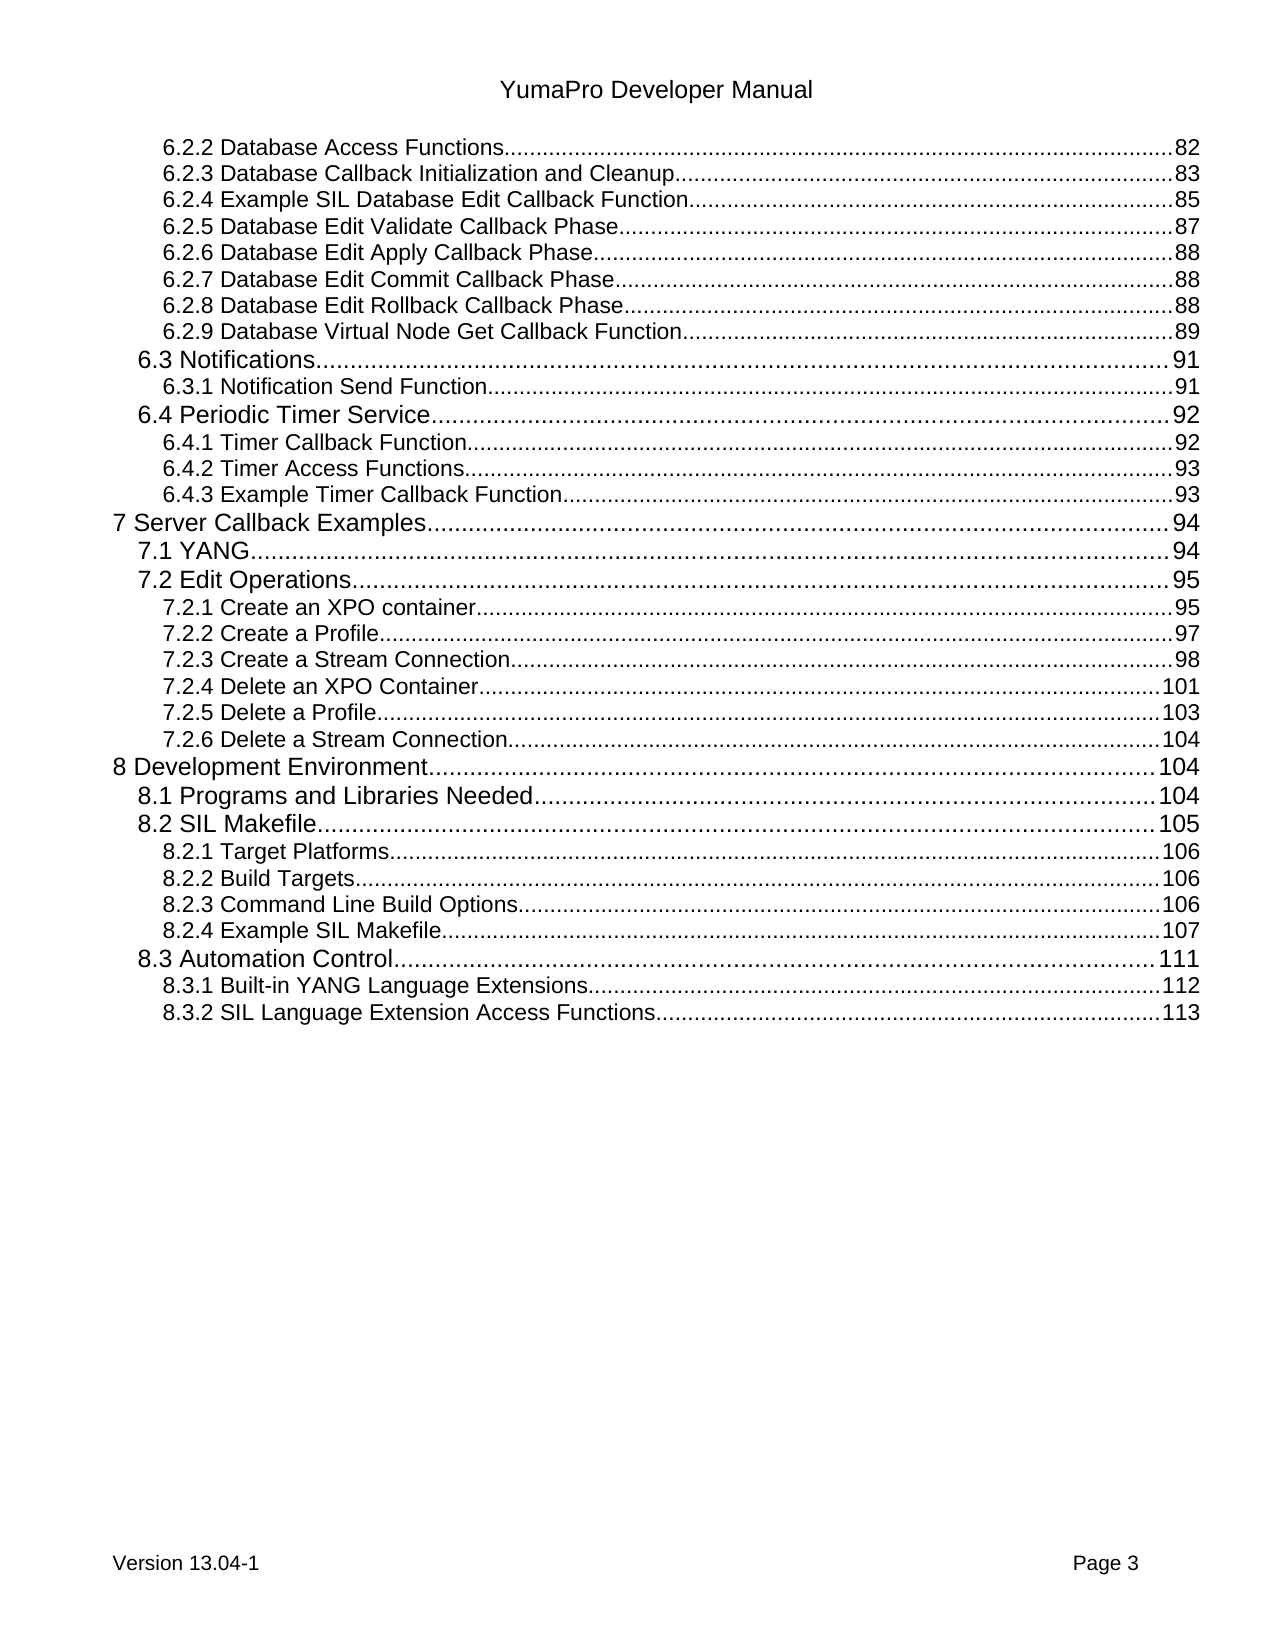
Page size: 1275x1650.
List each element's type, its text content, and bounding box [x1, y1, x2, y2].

text 7.2.5 Delete a Profile 103 [162, 699, 1200, 726]
text 6.2.7 Database Edit Commit Callback Phase 88 [162, 266, 1200, 292]
text 8.2.1 Target Platforms 106 [162, 838, 1200, 864]
text 7.2.2 Create a Profile 97 [162, 620, 1200, 646]
text 8.3.1 Built-in YANG Language Extensions 112 [162, 972, 1200, 999]
text 6.4.2 Timer Access Functions 93 [162, 455, 1200, 481]
text 7.2.1 Create an XPO container 95 [162, 594, 1200, 620]
text 6.2.6 Database Edit Apply Callback Phase 88 [162, 239, 1200, 266]
text 7.1 YANG 94 [137, 536, 1200, 565]
text 6.2.5 Database Edit Validate Callback Phase 87 [162, 213, 1200, 239]
text 7.2.4 Delete an XPO Container 101 [162, 673, 1200, 699]
text 8.2.3 Command Line Build Options 106 [162, 891, 1200, 917]
text 6.2.2 Database Access Functions 82 [162, 134, 1200, 160]
text 6.2.8 Database Edit Rollback Callback Phase 88 [162, 292, 1200, 318]
text 8.1 Programs and Libraries Needed 104 [137, 781, 1200, 809]
text 7.2.6 Delete a Stream Connection 104 [162, 726, 1200, 752]
text 8.2 SIL Makefile 105 [137, 809, 1200, 838]
text 6.3.1 Notification Send Function 91 [162, 373, 1200, 400]
text 6.2.9 Database Virtual Node Get Callback Function 89 [162, 318, 1200, 344]
text 8.3.2 SIL Language Extension Access Functions 113 [162, 999, 1200, 1025]
text 6.2.3 Database Callback Initialization and Cleanup 83 [162, 160, 1200, 186]
text 7.2.3 Create a Stream Connection 98 [162, 646, 1200, 673]
text 6.4.3 Example Timer Callback Function 93 [162, 481, 1200, 507]
text 6.4 Periodic Timer Service 92 [137, 400, 1200, 428]
text 8.3 Automation Control 111 [137, 943, 1200, 972]
text 7.2 Edit Operations 95 [137, 565, 1200, 594]
text 8.2.4 Example SIL Makefile 107 [162, 917, 1200, 943]
text 6.3 Notifications 91 [137, 344, 1200, 373]
text 8.2.2 Build Targets 106 [162, 864, 1200, 891]
text 8 Development Environment 104 [112, 752, 1200, 781]
text 6.4.1 Timer Callback Function 92 [162, 428, 1200, 455]
text 7 Server Callback Examples 94 [112, 507, 1200, 536]
text 6.2.4 Example SIL Database Edit Callback Function 85 [162, 186, 1200, 213]
